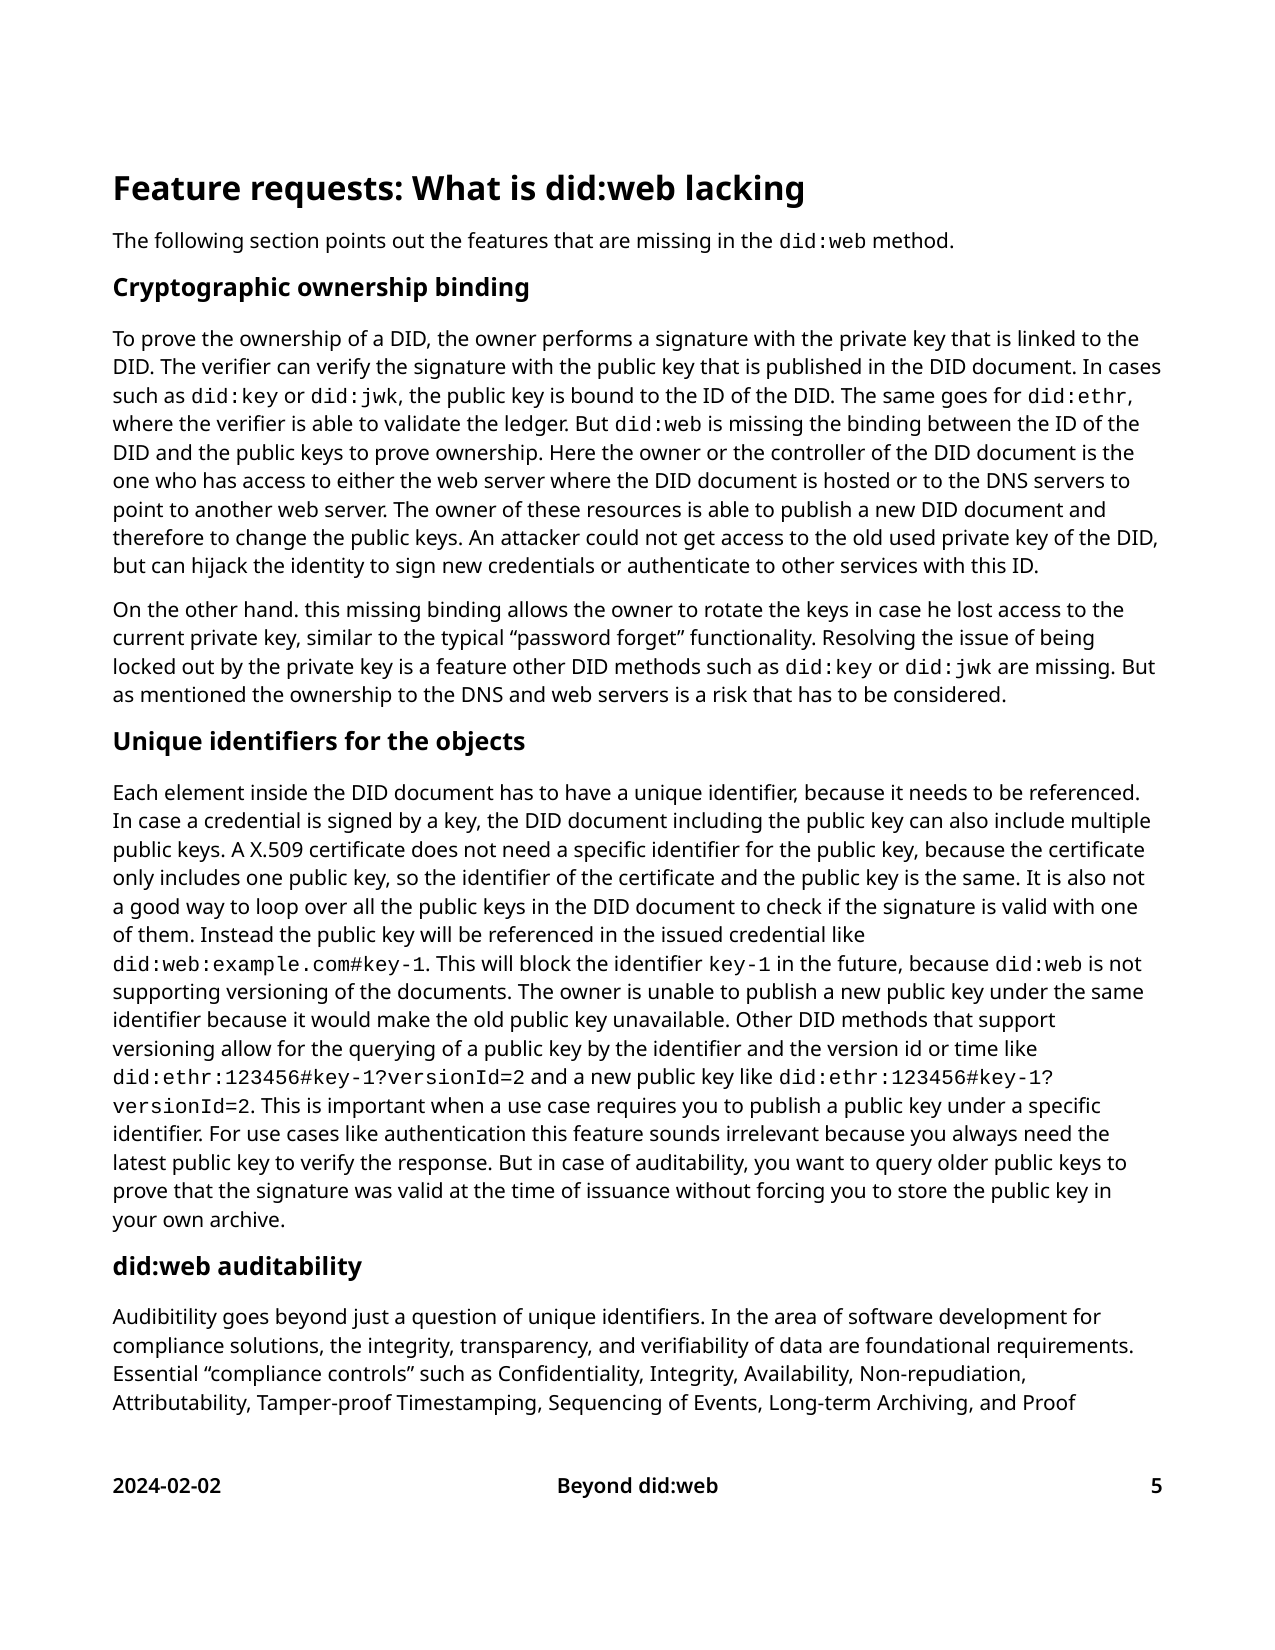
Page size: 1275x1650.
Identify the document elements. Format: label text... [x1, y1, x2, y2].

text On the other hand. this missing binding allows the owner to rotate the keys in case he lost access to the current private key, similar to the typical “password forget” functionality. Resolving the issue of being locked out by the private key is a feature other DID methods such as did:key or did:jwk are missing. But as mentioned the ownership to the DNS and web servers is a risk that has to be considered. [112, 595, 1162, 709]
text Audibitility goes beyond just a question of unique identifiers. In the area of software development for compliance solutions, the integrity, transparency, and verifiability of data are foundational requirements. Essential “compliance controls” such as Confidentiality, Integrity, Availability, Non-repudiation, Attributability, Tamper-proof Timestamping, Sequencing of Events, Long-term Archiving, and Proof [112, 1302, 1162, 1416]
subtitle Feature requests: What is did:web lacking [112, 165, 1162, 210]
subtitle Unique identifiers for the objects [112, 724, 1162, 758]
text The following section points out the features that are missing in the did:web method. [112, 226, 1162, 255]
text To prove the ownership of a DID, the owner performs a signature with the private key that is linked to the DID. The verifier can verify the signature with the public key that is published in the DID document. In cases such as did:key or did:jwk, the public key is bound to the ID of the DID. The same goes for did:ethr, where the verifier is able to validate the ledger. But did:web is missing the binding between the ID of the DID and the public keys to prove ownership. Here the owner or the controller of the DID document is the one who has access to either the web server where the DID document is hosted or to the DNS servers to point to another web server. The owner of these resources is able to publish a new DID document and therefore to change the public keys. An attacker could not get access to the old used private key of the DID, but can hijack the identity to sign new credentials or authenticate to other services with this ID. [112, 324, 1162, 580]
text Each element inside the DID document has to have a unique identifier, because it needs to be referenced. In case a credential is signed by a key, the DID document including the public key can also include multiple public keys. A X.509 certificate does not need a specific identifier for the public key, because the certificate only includes one public key, so the identifier of the certificate and the public key is the same. It is also not a good way to loop over all the public keys in the DID document to check if the signature is valid with one of them. Instead the public key will be referenced in the issued credential like did:web:example.com#key-1. This will block the identifier key-1 in the future, because did:web is not supporting versioning of the documents. The owner is unable to publish a new public key under the same identifier because it would make the old public key unavailable. Other DID methods that support versioning allow for the querying of a public key by the identifier and the version id or time like did:ethr:123456#key-1?versionId=2 and a new public key like did:ethr:123456#key-1?versionId=2. This is important when a use case requires you to publish a public key under a specific identifier. For use cases like authentication this feature sounds irrelevant because you always need the latest public key to verify the response. But in case of auditability, you want to query older public keys to prove that the signature was valid at the time of issuance without forcing you to store the public key in your own archive. [112, 778, 1162, 1233]
subtitle did:web auditability [112, 1248, 1162, 1282]
subtitle Cryptographic ownership binding [112, 270, 1162, 304]
